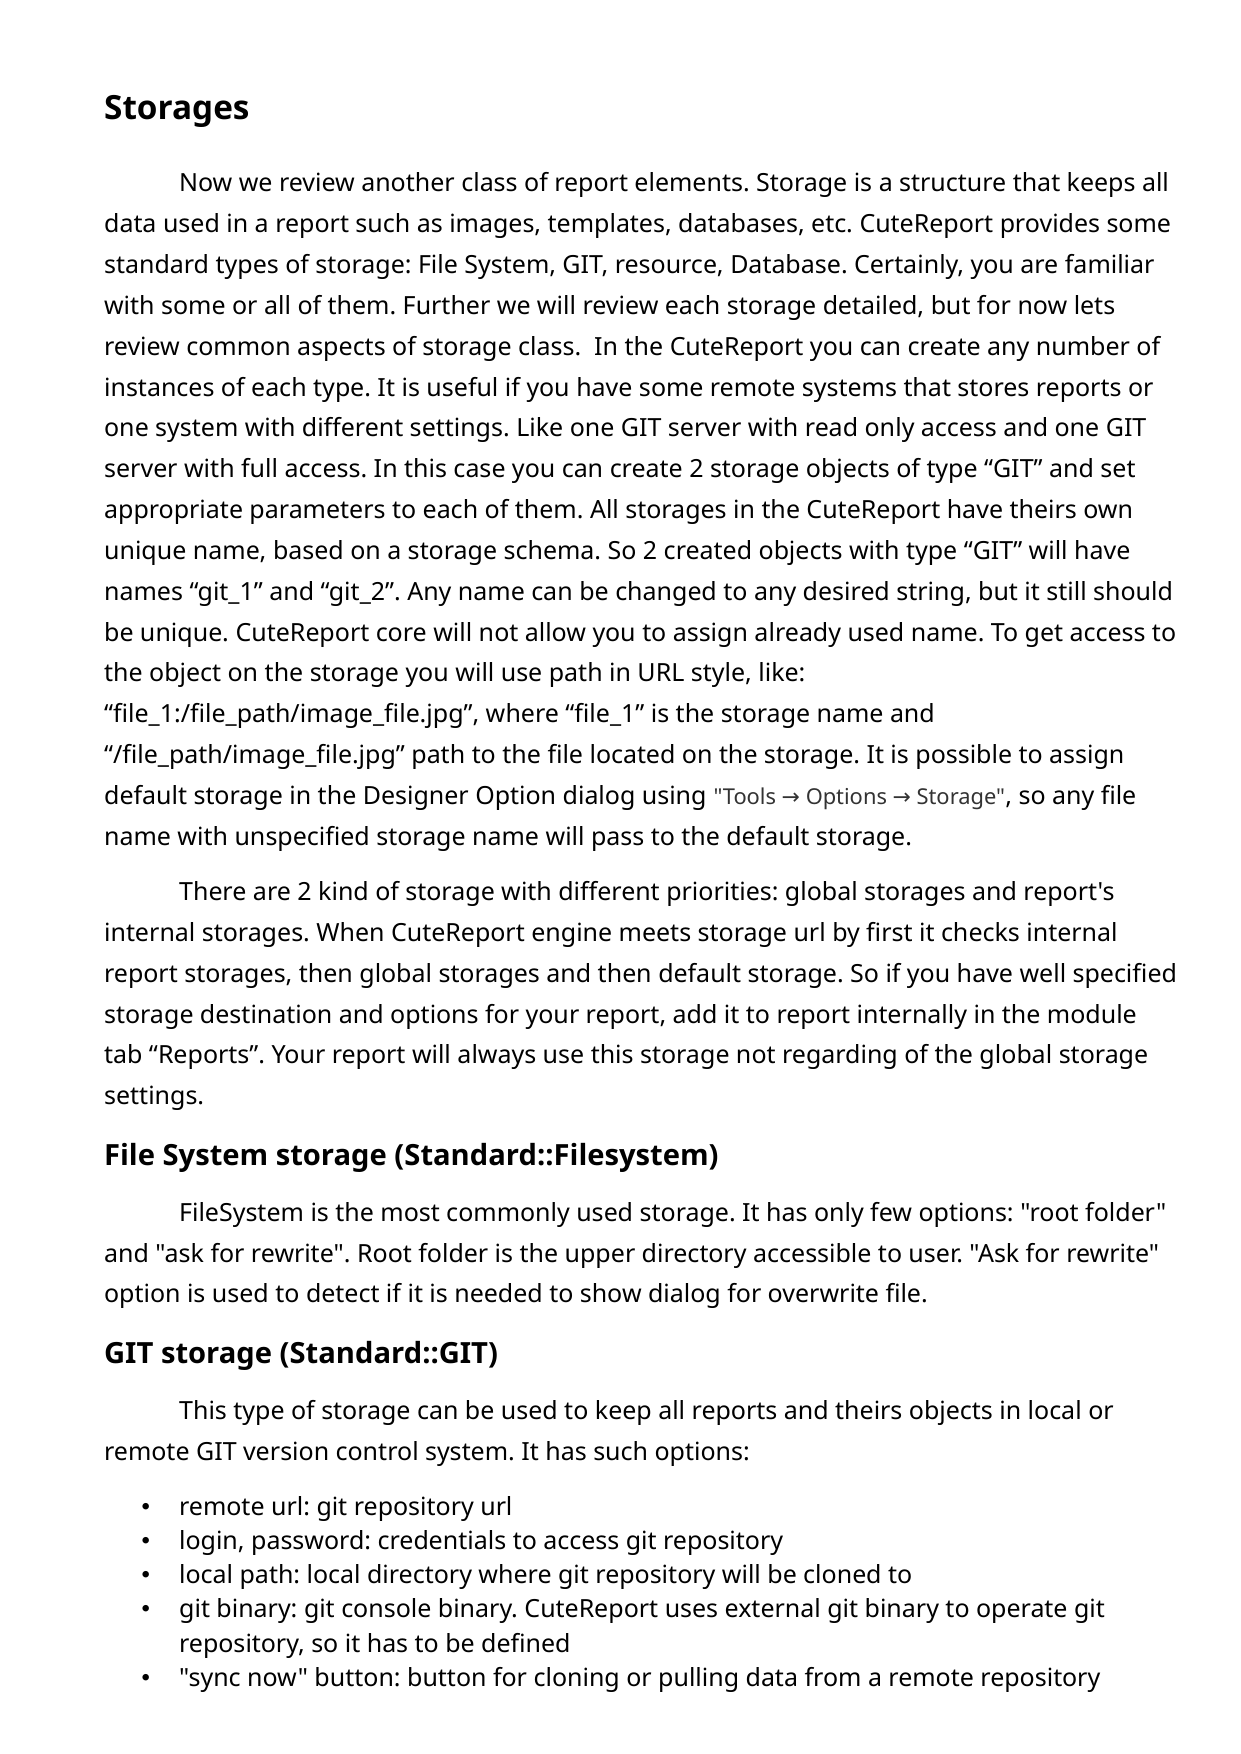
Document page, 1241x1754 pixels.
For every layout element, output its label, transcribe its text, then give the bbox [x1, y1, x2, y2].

text Now we review another class of report elements. Storage is a structure that keeps all data used in a report such as images, templates, databases, etc. CuteReport provides some standard types of storage: File System, GIT, resource, Database. Certainly, you are familiar with some or all of them. Further we will review each storage detailed, but for now lets review common aspects of storage class. In the CuteReport you can create any number of instances of each type. It is useful if you have some remote systems that stores reports or one system with different settings. Like one GIT server with read only access and one GIT server with full access. In this case you can create 2 storage objects of type “GIT” and set appropriate parameters to each of them. All storages in the CuteReport have theirs own unique name, based on a storage schema. So 2 created objects with type “GIT” will have names “git_1” and “git_2”. Any name can be changed to any desired string, but it still should be unique. CuteReport core will not allow you to assign already used name. To get access to the object on the storage you will use path in URL style, like: “file_1:/file_path/image_file.jpg”, where “file_1” is the storage name and “/file_path/image_file.jpg” path to the file located on the storage. It is possible to assign default storage in the Designer Option dialog using "Tools → Options → Storage", so any file name with unspecified storage name will pass to the default storage. [104, 165, 1181, 852]
subtitle GIT storage (Standard::GIT) [104, 1332, 1181, 1372]
list local path: local directory where git repository will be cloned to [141, 1557, 1181, 1591]
list "sync now" button: button for cloning or pulling data from a remote repository [141, 1659, 1181, 1693]
list remote url: git repository url [141, 1489, 1181, 1523]
subtitle Storages [104, 83, 1181, 129]
list login, password: credentials to access git repository [141, 1523, 1181, 1557]
list git binary: git console binary. CuteReport uses external git binary to operate git repository, so it has to be defined [141, 1591, 1181, 1659]
text This type of storage can be used to keep all reports and theirs objects in local or remote GIT version control system. It has such options: [104, 1393, 1181, 1468]
text There are 2 kind of storage with different priorities: global storages and report's internal storages. When CuteReport engine meets storage url by first it checks internal report storages, then global storages and then default storage. So if you have well specified storage destination and options for your report, add it to report internally in the module tab “Reports”. Your report will always use this storage not regarding of the global storage settings. [104, 874, 1181, 1112]
subtitle File System storage (Standard::Filesystem) [104, 1134, 1181, 1173]
text FileSystem is the most commonly used storage. It has only few options: "root folder" and "ask for rewrite". Root folder is the upper directory accessible to user. "Ask for rewrite" option is used to detect if it is needed to show dialog for overwrite file. [104, 1194, 1181, 1310]
